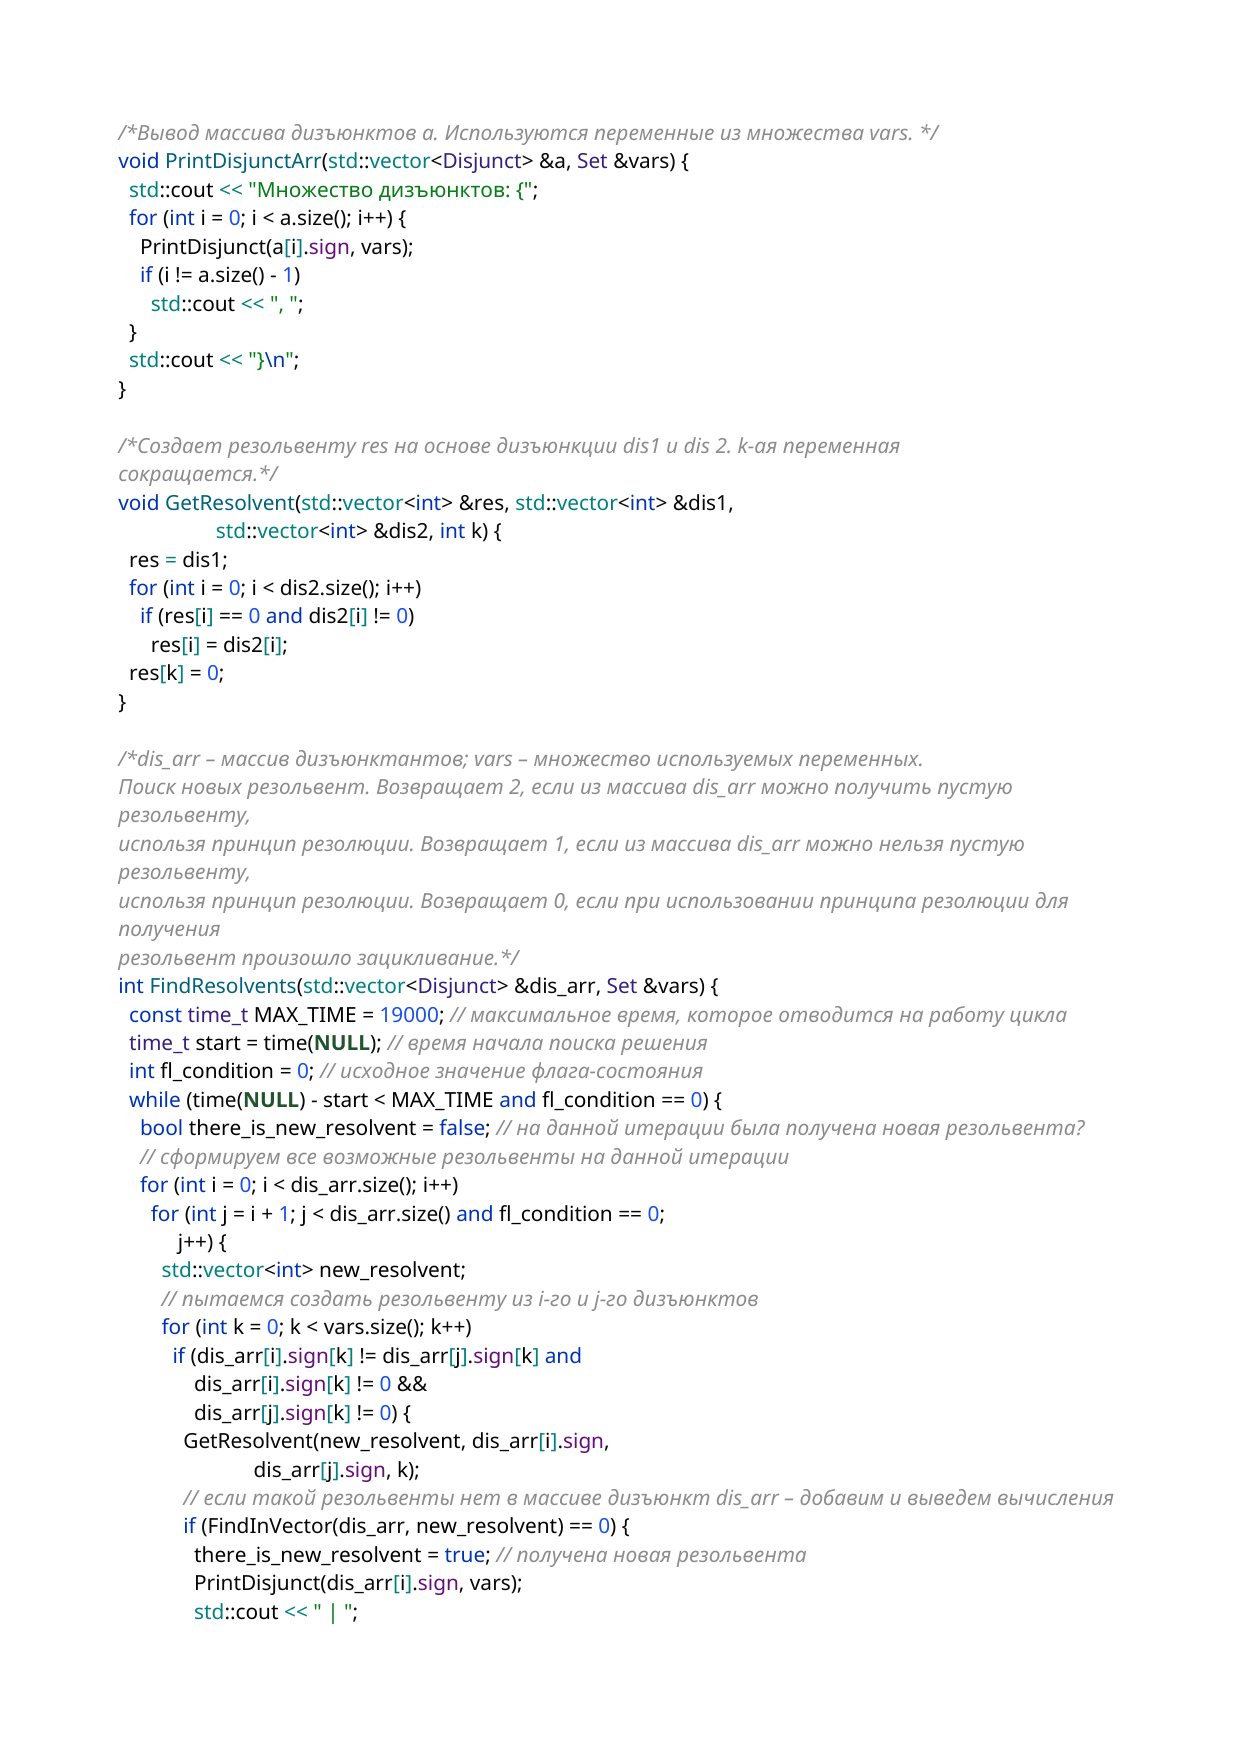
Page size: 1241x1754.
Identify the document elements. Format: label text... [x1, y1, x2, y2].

text /*Вывод массива дизъюнктов a. Используются переменные из множества vars. */ void PrintDisjunctArr(std::vector<Disjunct> &a, Set &vars) { std::cout << "Множество дизъюнктов: {"; for (int i = 0; i < a.size(); i++) { PrintDisjunct(a[i].sign, vars); if (i != a.size() - 1) std::cout << ", "; } std::cout << "}\n"; } /*Создает резольвенту res на основе дизъюнкции dis1 и dis 2. k-ая переменная сокращается.*/ void GetResolvent(std::vector<int> &res, std::vector<int> &dis1, std::vector<int> &dis2, int k) { res = dis1; for (int i = 0; i < dis2.size(); i++) if (res[i] == 0 and dis2[i] != 0) res[i] = dis2[i]; res[k] = 0; } /*dis_arr – массив дизъюнктантов; vars – множество используемых переменных. Поиск новых резольвент. Возвращает 2, если из массива dis_arr можно получить пустую резольвенту, использя принцип резолюции. Возвращает 1, если из массива dis_arr можно нельзя пустую резольвенту, использя принцип резолюции. Возвращает 0, если при использовании принципа резолюции для получения резольвент произошло зацикливание.*/ int FindResolvents(std::vector<Disjunct> &dis_arr, Set &vars) { const time_t MAX_TIME = 19000; // максимальное время, которое отводится на работу цикла time_t start = time(NULL); // время начала поиска решения int fl_condition = 0; // исходное значение флага-состояния while (time(NULL) - start < MAX_TIME and fl_condition == 0) { bool there_is_new_resolvent = false; // на данной итерации была получена новая резольвента? // сформируем все возможные резольвенты на данной итерации for (int i = 0; i < dis_arr.size(); i++) for (int j = i + 1; j < dis_arr.size() and fl_condition == 0; j++) { std::vector<int> new_resolvent; // пытаемся создать резольвенту из i-го и j-го дизъюнктов for (int k = 0; k < vars.size(); k++) if (dis_arr[i].sign[k] != dis_arr[j].sign[k] and dis_arr[i].sign[k] != 0 && dis_arr[j].sign[k] != 0) { GetResolvent(new_resolvent, dis_arr[i].sign, dis_arr[j].sign, k); // если такой резольвенты нет в массиве дизъюнкт dis_arr – добавим и выведем вычисления if (FindInVector(dis_arr, new_resolvent) == 0) { there_is_new_resolvent = true; // получена новая резольвента PrintDisjunct(dis_arr[i].sign, vars); std::cout << " | "; [118, 118, 1122, 1625]
